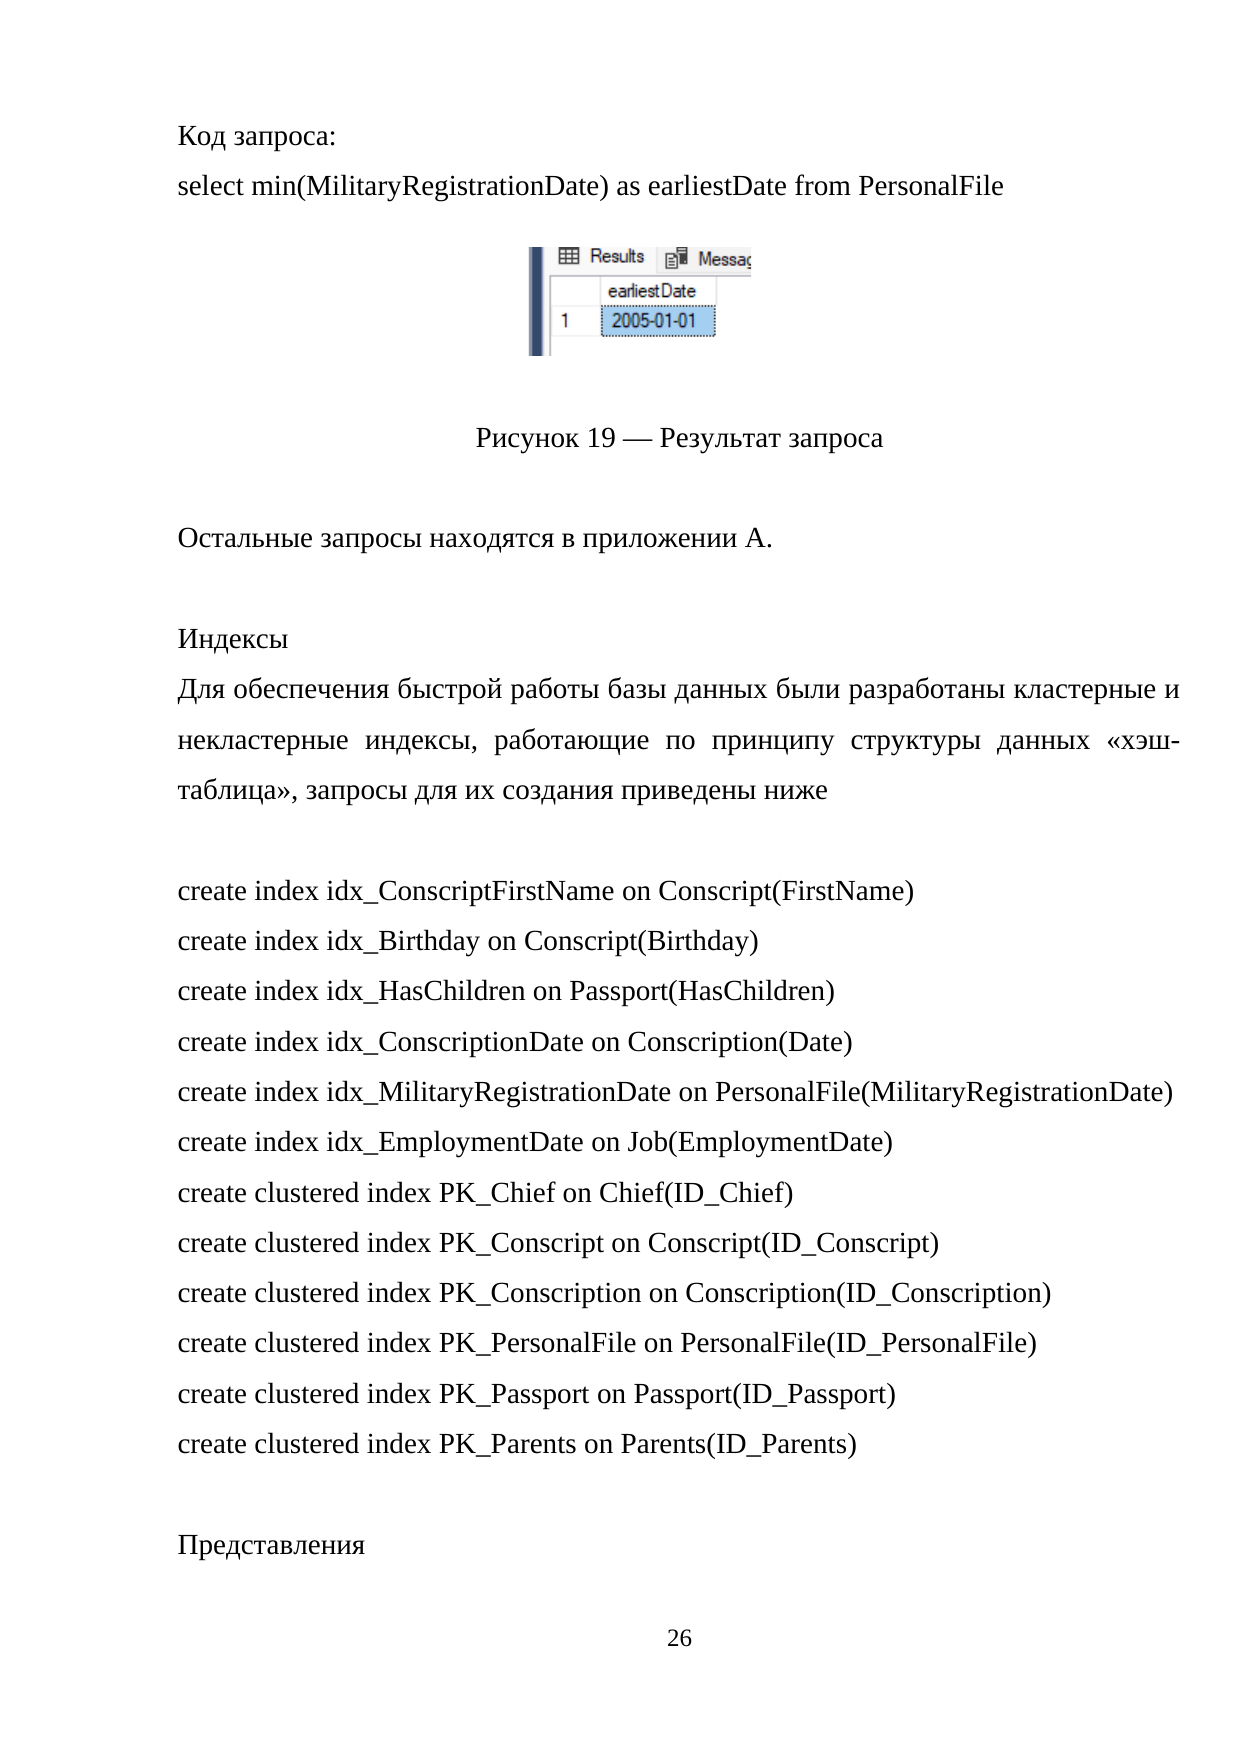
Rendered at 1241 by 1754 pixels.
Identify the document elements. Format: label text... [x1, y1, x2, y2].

text create clustered index PK_PersonalFile on PersonalFile(ID_PersonalFile) [177, 1326, 1181, 1359]
text create clustered index PK_Parents on Parents(ID_Parents) [177, 1426, 1181, 1460]
text Индексы [177, 621, 1181, 655]
picture [523, 247, 752, 356]
text Рисунок 19 — Результат запроса [177, 420, 1181, 453]
text create index idx_ConscriptFirstName on Conscript(FirstName) [177, 873, 1181, 906]
text create clustered index PK_Chief on Chief(ID_Chief) [177, 1175, 1181, 1208]
text create index idx_MilitaryRegistrationDate on PersonalFile(MilitaryRegistrationDate) [177, 1074, 1181, 1108]
text create clustered index PK_Passport on Passport(ID_Passport) [177, 1376, 1181, 1409]
text Представления [177, 1527, 1181, 1560]
text create clustered index PK_Conscript on Conscript(ID_Conscript) [177, 1225, 1181, 1258]
text create clustered index PK_Conscription on Conscription(ID_Conscription) [177, 1275, 1181, 1309]
text create index idx_HasChildren on Passport(HasChildren) [177, 973, 1181, 1007]
text Код запроса: [177, 118, 1181, 152]
text create index idx_Birthday on Conscript(Birthday) [177, 923, 1181, 957]
text select min(MilitaryRegistrationDate) as earliestDate from PersonalFile [177, 168, 1181, 202]
text create index idx_EmploymentDate on Job(EmploymentDate) [177, 1124, 1181, 1158]
text Для обеспечения быстрой работы базы данных были разработаны кластерные и некластерные индексы, работающие по принципу структуры данных «хэш-таблица», запросы для их создания приведены ниже [177, 672, 1181, 806]
text Остальные запросы находятся в приложении А. [177, 521, 1181, 554]
text create index idx_ConscriptionDate on Conscription(Date) [177, 1024, 1181, 1057]
